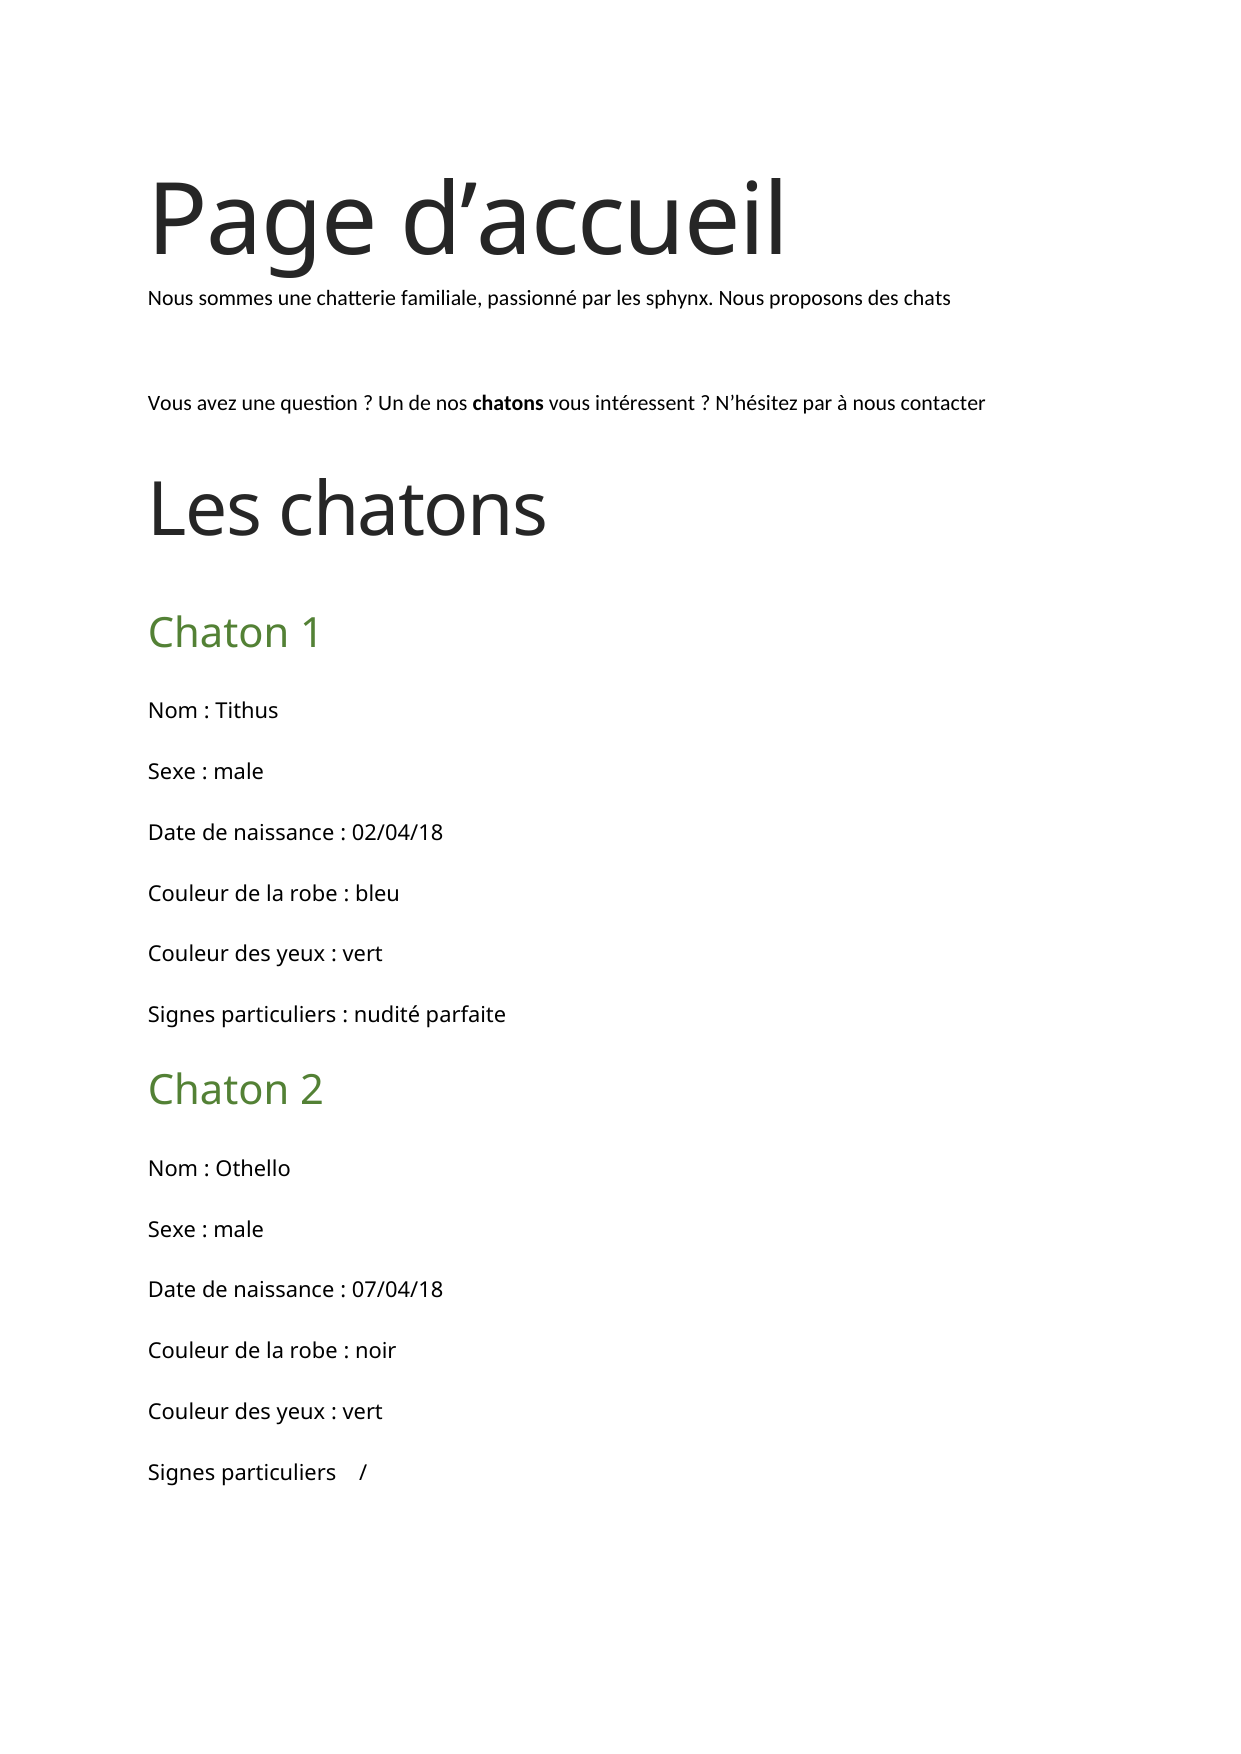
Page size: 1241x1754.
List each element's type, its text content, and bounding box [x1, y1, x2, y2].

text Sexe : male [148, 1214, 1093, 1243]
subtitle Chaton 1 [148, 602, 1093, 659]
text Nom : Tithus [148, 696, 1093, 725]
text Nous sommes une chatterie familiale, passionné par les sphynx. Nous proposons des chats [148, 284, 1093, 311]
text Vous avez une question ? Un de nos chatons vous intéressent ? N’hésitez par à nous contacter [148, 389, 1093, 416]
text Sexe : male [148, 756, 1093, 786]
text Couleur de la robe : noir [148, 1335, 1093, 1365]
text Page d’accueil [148, 148, 1093, 284]
text Signes particuliers : nudité parfaite [148, 999, 1093, 1029]
text Couleur de la robe : bleu [148, 878, 1093, 907]
text Signes particuliers / [148, 1457, 1093, 1486]
text Date de naissance : 02/04/18 [148, 817, 1093, 847]
text Les chatons [148, 455, 1093, 557]
text Couleur des yeux : vert [148, 938, 1093, 968]
subtitle Chaton 2 [148, 1060, 1093, 1117]
text Date de naissance : 07/04/18 [148, 1274, 1093, 1304]
text Nom : Othello [148, 1153, 1093, 1183]
text Couleur des yeux : vert [148, 1396, 1093, 1426]
